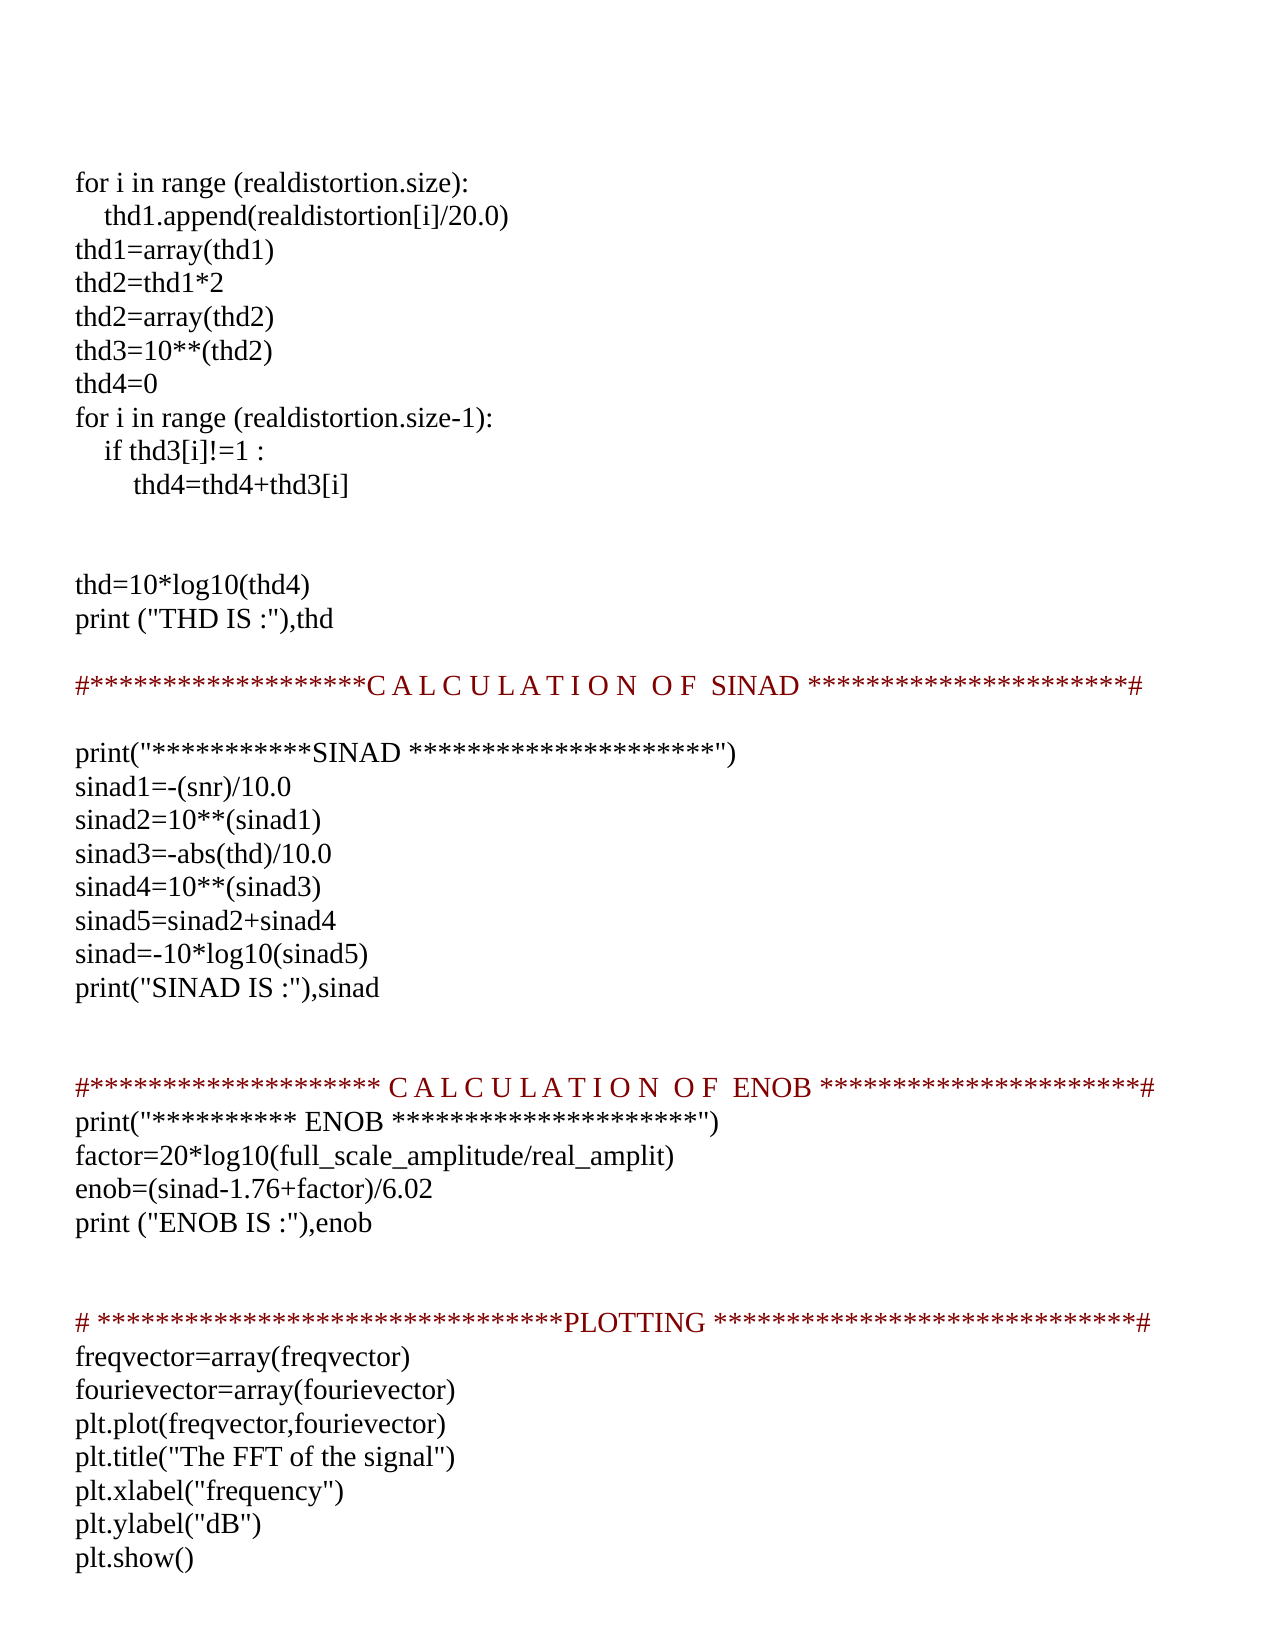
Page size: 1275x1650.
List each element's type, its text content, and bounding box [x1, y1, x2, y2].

text thd2=thd1*2 [75, 266, 1157, 299]
text plt.plot(freqvector,fourievector) [75, 1406, 1157, 1439]
text for i in range (realdistortion.size-1): [75, 400, 1157, 433]
text plt.title("The FFT of the signal") [75, 1439, 1157, 1473]
text plt.show() [75, 1540, 1157, 1574]
text print ("THD IS :"),thd [75, 601, 1157, 634]
text sinad2=10**(sinad1) [75, 802, 1157, 836]
text sinad1=-(snr)/10.0 [75, 769, 1157, 802]
text print("SINAD IS :"),sinad [75, 970, 1157, 1003]
text fourievector=array(fourievector) [75, 1372, 1157, 1406]
text thd=10*log10(thd4) [75, 567, 1157, 601]
text sinad5=sinad2+sinad4 [75, 903, 1157, 936]
text print ("ENOB IS :"),enob [75, 1205, 1157, 1238]
text plt.xlabel("frequency") [75, 1473, 1157, 1507]
text if thd3[i]!=1 : [75, 433, 1157, 467]
text factor=20*log10(full_scale_amplitude/real_amplit) [75, 1138, 1157, 1171]
text #******************** C A L C U L A T I O N O F ENOB **********************# [75, 1071, 1157, 1104]
text thd4=0 [75, 366, 1157, 400]
text print("***********SINAD *********************") [75, 735, 1157, 769]
text sinad4=10**(sinad3) [75, 869, 1157, 903]
text thd2=array(thd2) [75, 299, 1157, 333]
text # ********************************PLOTTING *****************************# [75, 1305, 1157, 1339]
text sinad=-10*log10(sinad5) [75, 936, 1157, 970]
text sinad3=-abs(thd)/10.0 [75, 836, 1157, 869]
text #*******************C A L C U L A T I O N O F SINAD **********************# [75, 668, 1157, 702]
text print("********** ENOB *********************") [75, 1104, 1157, 1138]
text freqvector=array(freqvector) [75, 1339, 1157, 1372]
text plt.ylabel("dB") [75, 1507, 1157, 1540]
text thd1.append(realdistortion[i]/20.0) [75, 198, 1157, 232]
text thd3=10**(thd2) [75, 333, 1157, 366]
text thd4=thd4+thd3[i] [75, 467, 1157, 500]
text for i in range (realdistortion.size): [75, 165, 1157, 198]
text enob=(sinad-1.76+factor)/6.02 [75, 1171, 1157, 1205]
text thd1=array(thd1) [75, 232, 1157, 266]
